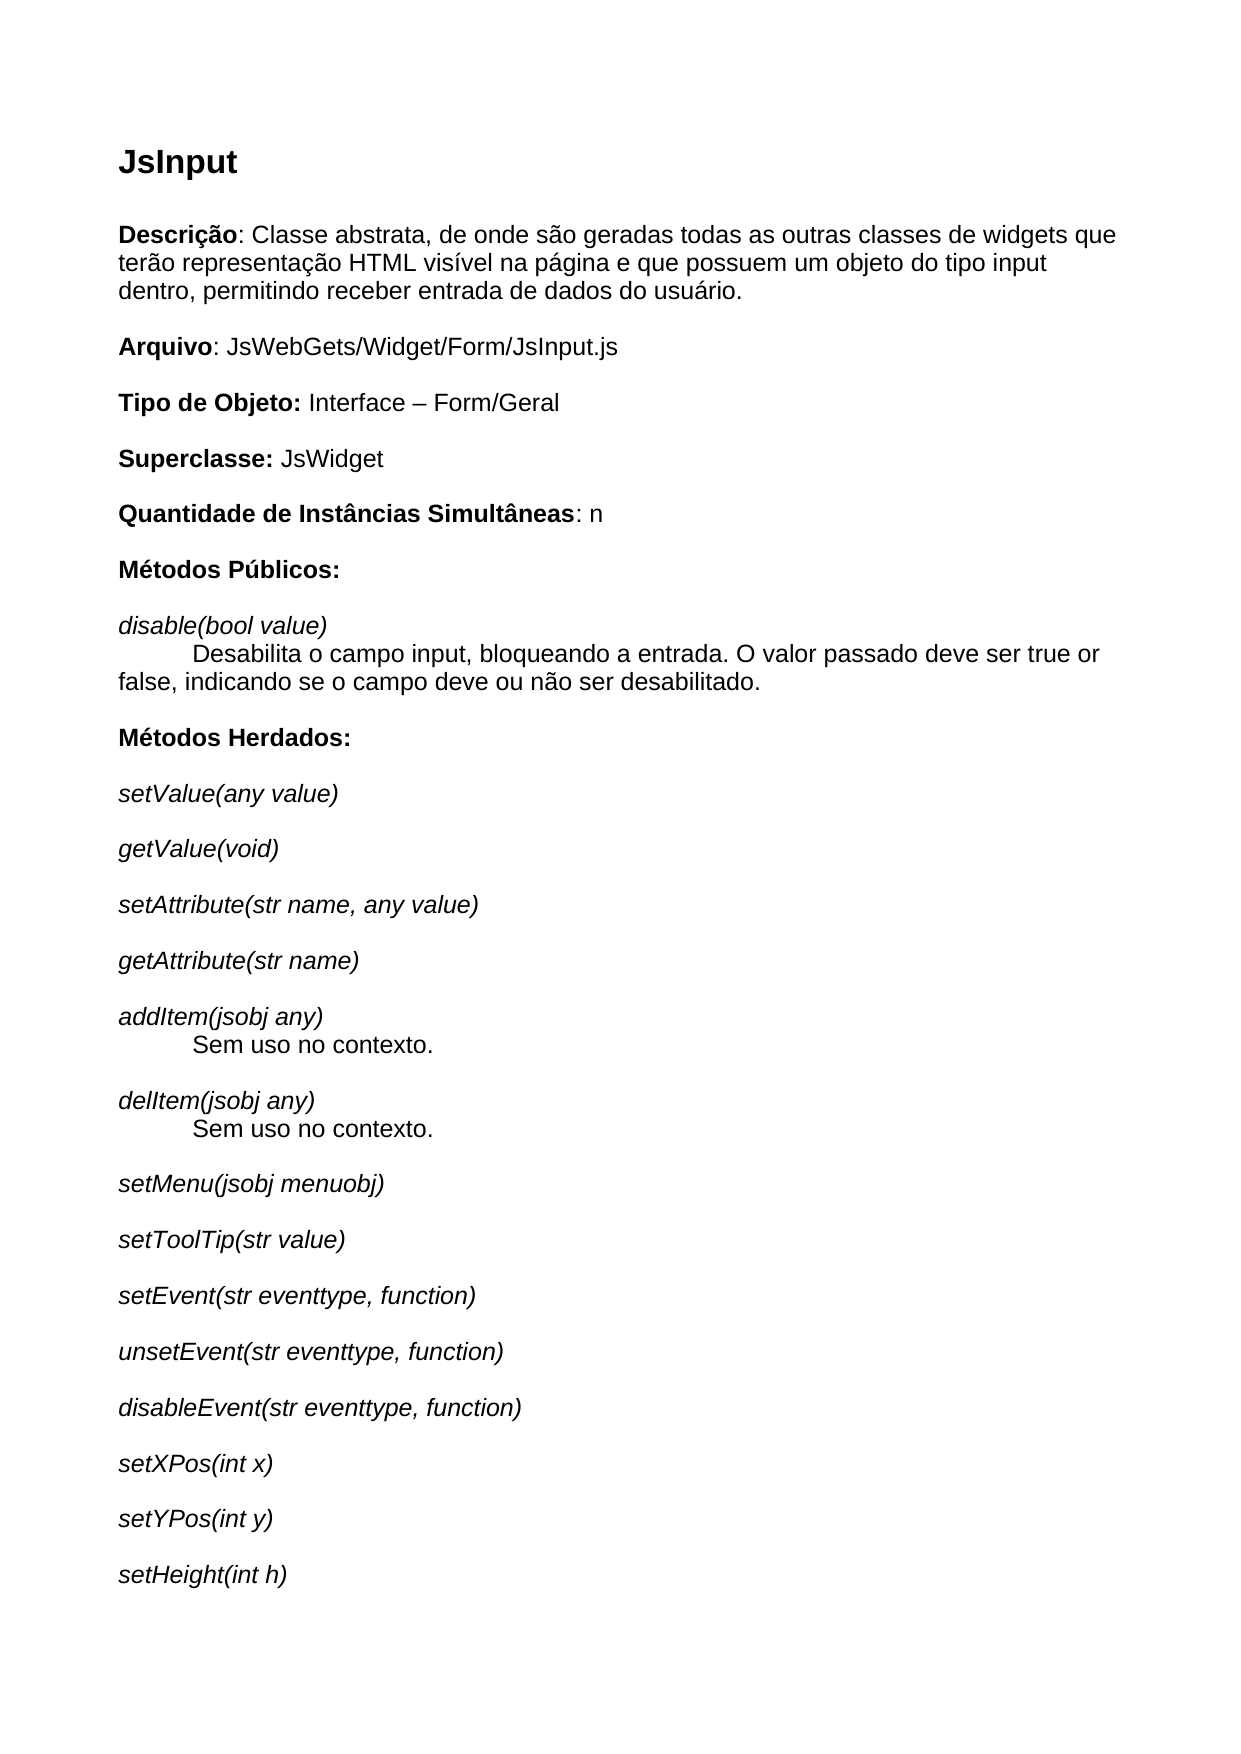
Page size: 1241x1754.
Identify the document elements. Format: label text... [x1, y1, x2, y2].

text Descrição: Classe abstrata, de onde são geradas todas as outras classes de widgets que terão representação HTML visível na página e que possuem um objeto do tipo input dentro, permitindo receber entrada de dados do usuário. [118, 221, 1122, 305]
text Tipo de Objeto: Interface – Form/Geral [118, 388, 1122, 416]
text setToolTip(str value) [118, 1226, 1122, 1254]
text getValue(void) [118, 835, 1122, 863]
text Sem uso no contexto. [118, 1114, 1122, 1142]
text setYPos(int y) [118, 1505, 1122, 1533]
text Métodos Públicos: [118, 556, 1122, 584]
text disableEvent(str eventtype, function) [118, 1393, 1122, 1421]
text setMenu(jsobj menuobj) [118, 1170, 1122, 1198]
text setXPos(int x) [118, 1449, 1122, 1477]
text setHeight(int h) [118, 1561, 1122, 1589]
text setEvent(str eventtype, function) [118, 1282, 1122, 1310]
text disable(bool value) [118, 612, 1122, 640]
text Métodos Herdados: [118, 723, 1122, 751]
text Desabilita o campo input, bloqueando a entrada. O valor passado deve ser true or false, indicando se o campo deve ou não ser desabilitado. [118, 640, 1122, 696]
text setAttribute(str name, any value) [118, 891, 1122, 919]
text Sem uso no contexto. [118, 1031, 1122, 1058]
text unsetEvent(str eventtype, function) [118, 1338, 1122, 1366]
text Superclasse: JsWidget [118, 444, 1122, 472]
text addItem(jsobj any) [118, 1003, 1122, 1031]
text Quantidade de Instâncias Simultâneas: n [118, 500, 1122, 528]
text setValue(any value) [118, 779, 1122, 807]
text getAttribute(str name) [118, 947, 1122, 975]
text Arquivo: JsWebGets/Widget/Form/JsInput.js [118, 333, 1122, 361]
subtitle JsInput [118, 143, 1122, 181]
text delItem(jsobj any) [118, 1086, 1122, 1114]
